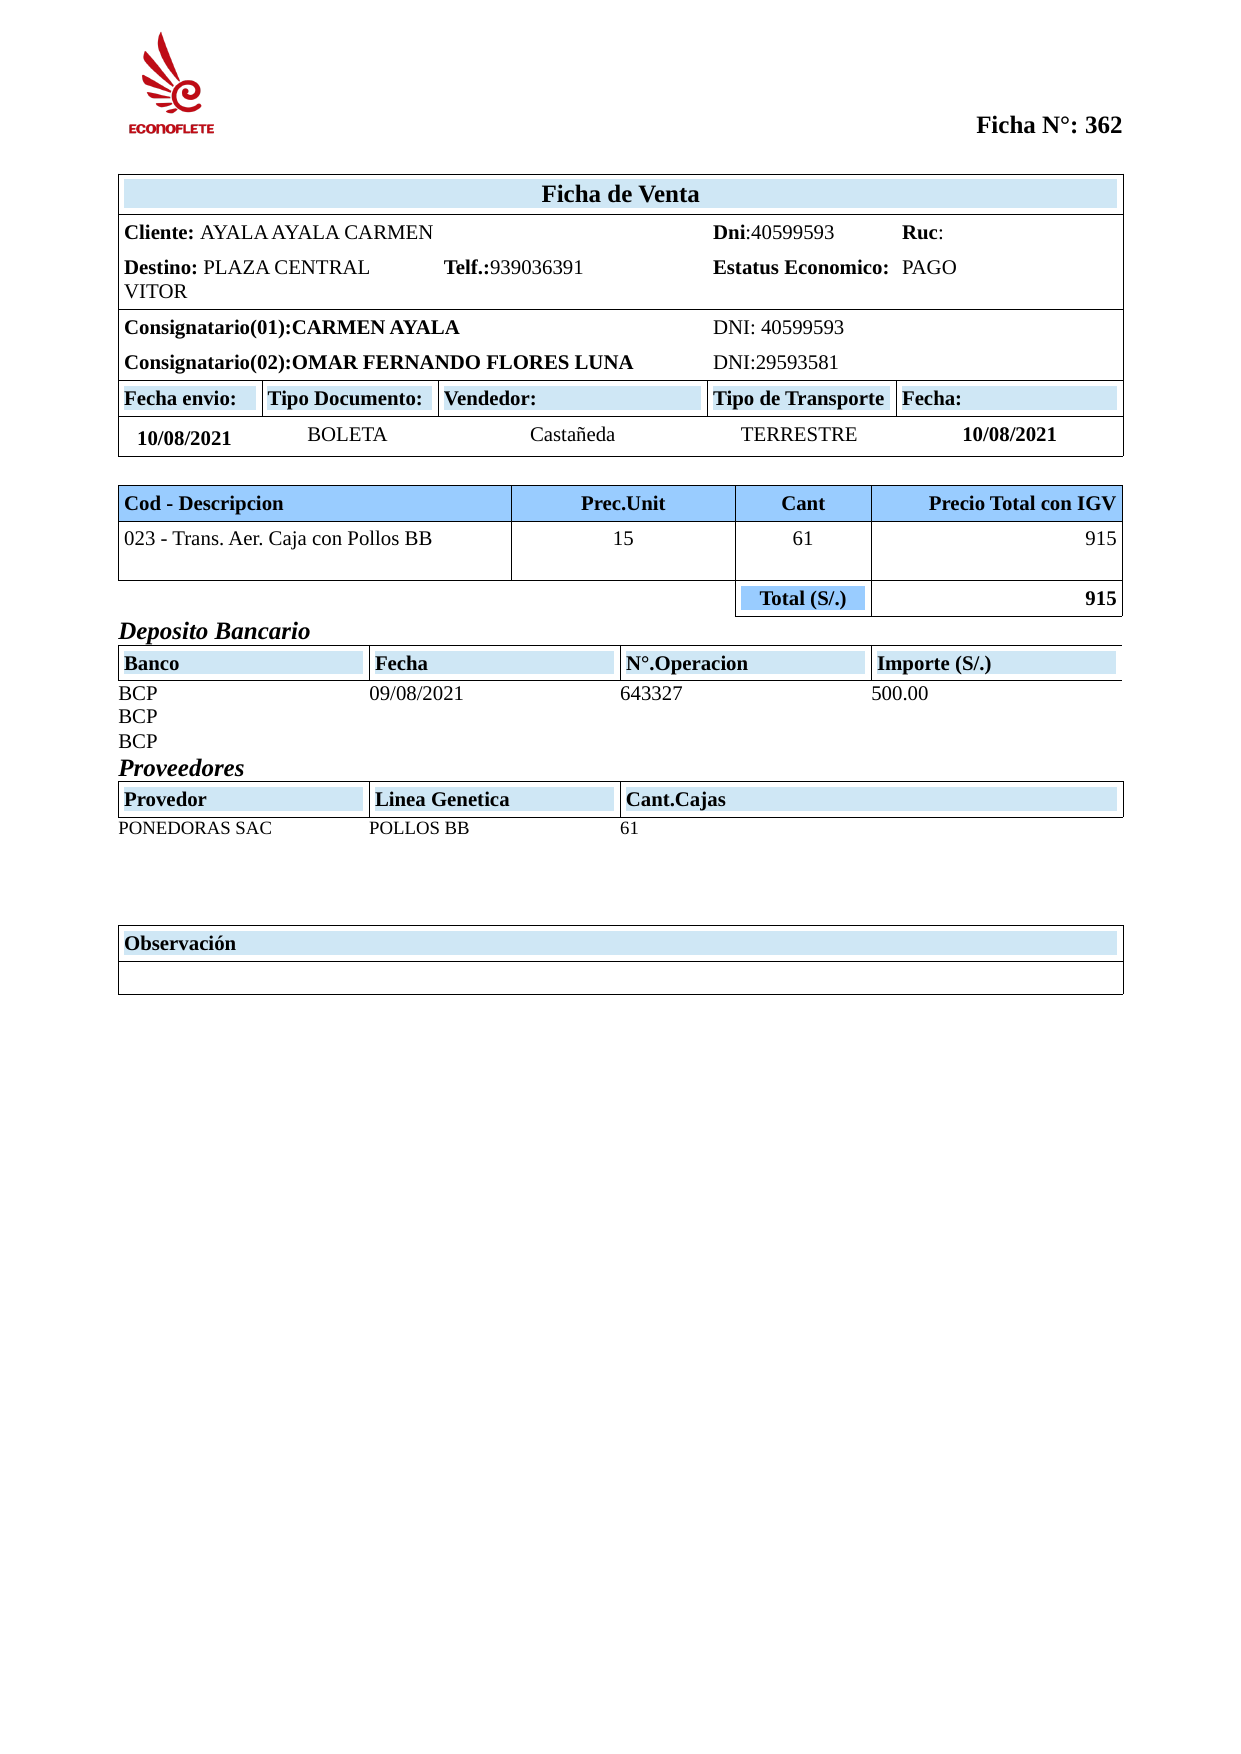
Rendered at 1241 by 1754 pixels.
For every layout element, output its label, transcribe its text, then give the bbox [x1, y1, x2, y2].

table_cell [369, 903, 620, 925]
table_cell [118, 860, 369, 882]
table_cell PONEDORAS SAC [118, 818, 369, 839]
table_cell [620, 860, 1123, 882]
table_cell Consignatario(02):OMAR FERNANDO FLORES LUNA [119, 345, 707, 380]
table_cell [620, 705, 871, 728]
table_cell [871, 729, 1122, 753]
table_cell TERRESTRE [707, 417, 896, 456]
table_cell [369, 729, 620, 753]
table_cell POLLOS BB [369, 818, 620, 839]
table_cell 61 [736, 522, 871, 580]
table_cell Castañeda [438, 417, 707, 456]
table_cell 10/08/2021 [119, 417, 262, 456]
table_cell [118, 903, 369, 925]
table_cell BOLETA [262, 417, 438, 456]
table_cell Vendedor: [439, 381, 707, 416]
table_cell Cliente: AYALA AYALA CARMEN [119, 215, 707, 249]
table_cell [369, 839, 620, 860]
table_header Importe (S/.) [872, 646, 1122, 680]
table_cell Tipo de Transporte [708, 381, 896, 416]
table_cell 61 [620, 818, 1123, 839]
table_cell [369, 860, 620, 882]
table_cell [369, 882, 620, 903]
table_header Cod - Descripcion [119, 486, 511, 521]
table_cell [118, 882, 369, 903]
table_cell Consignatario(01):CARMEN AYALA [119, 310, 707, 344]
table_header Provedor [119, 782, 369, 817]
table_cell 500.00 [871, 681, 1122, 704]
table_cell [620, 729, 871, 753]
table_header Banco [119, 646, 369, 680]
table_header Precio Total con IGV [872, 486, 1122, 521]
table_cell BCP [118, 705, 369, 728]
table_cell [369, 705, 620, 728]
table_cell Tipo Documento: [263, 381, 438, 416]
table_cell Fecha: [897, 381, 1123, 416]
table_cell Dni:40599593 [707, 215, 896, 249]
table_cell 09/08/2021 [369, 681, 620, 704]
table_cell [620, 882, 1123, 903]
table_cell DNI:29593581 [707, 345, 1123, 380]
table_cell 915 [872, 522, 1122, 580]
table_cell Telf.:939036391 [438, 249, 707, 309]
table_cell Ruc: [896, 215, 1123, 249]
table_header N°.Operacion [621, 646, 871, 680]
text Deposito Bancario [118, 616, 1122, 645]
table_cell 915 [872, 581, 1122, 616]
table_cell [620, 839, 1123, 860]
table_header Fecha [370, 646, 620, 680]
table_cell 023 - Trans. Aer. Caja con Pollos BB [119, 522, 511, 580]
table_header Ficha de Venta [119, 175, 1123, 214]
table_cell [620, 903, 1123, 925]
picture [118, 31, 225, 134]
table_cell DNI: 40599593 [707, 310, 1123, 344]
table_cell [871, 705, 1122, 728]
table_header Cant [736, 486, 871, 521]
table_cell 15 [512, 522, 735, 580]
table_cell BCP [118, 681, 369, 704]
table_cell 643327 [620, 681, 871, 704]
table_cell 10/08/2021 [896, 417, 1123, 456]
text Proveedores [118, 753, 1122, 781]
table_cell [119, 962, 1123, 994]
table_header Prec.Unit [512, 486, 735, 521]
table_cell BCP [118, 729, 369, 753]
table_cell [118, 839, 369, 860]
table_cell [511, 581, 735, 616]
table_cell [118, 581, 511, 616]
table_cell Total (S/.) [736, 581, 871, 616]
table_header Observación [119, 926, 1123, 961]
table_header Linea Genetica [370, 782, 620, 817]
table_cell PAGO [896, 249, 1123, 309]
table_cell Fecha envio: [119, 381, 262, 416]
table_cell Estatus Economico: [707, 249, 896, 309]
table_header Cant.Cajas [621, 782, 1123, 817]
table_cell Destino: PLAZA CENTRAL VITOR [119, 249, 438, 309]
